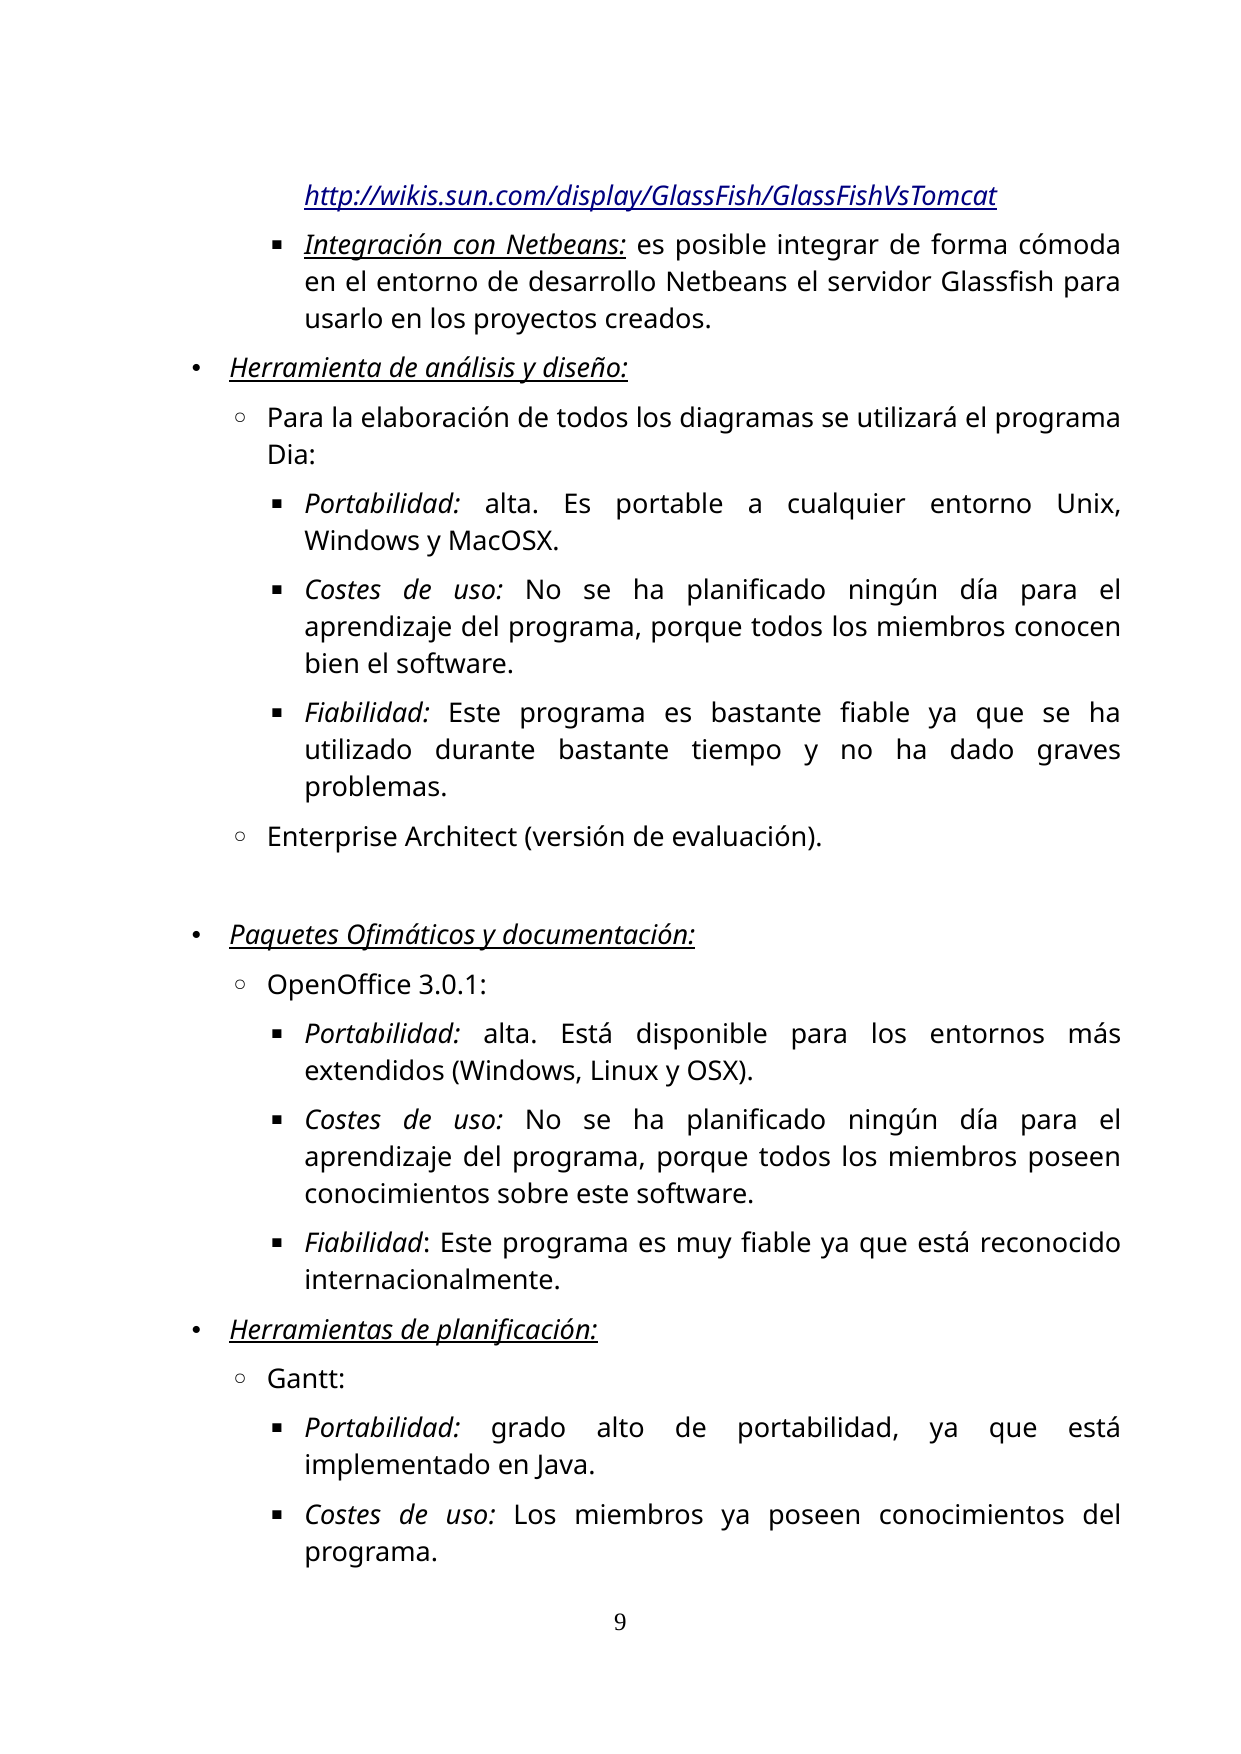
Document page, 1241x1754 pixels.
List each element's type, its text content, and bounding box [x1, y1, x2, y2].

list Portabilidad: alta. Está disponible para los entornos más extendidos (Windows, Linux y OSX). [267, 1014, 1122, 1088]
list Herramientas de planificación: [192, 1310, 1122, 1347]
list Portabilidad: grado alto de portabilidad, ya que está implementado en Java. [267, 1409, 1122, 1483]
list Costes de uso: Los miembros ya poseen conocimientos del programa. [267, 1495, 1122, 1569]
list Fiabilidad: Este programa es bastante fiable ya que se ha utilizado durante bastante tiempo y no ha dado graves problemas. [267, 694, 1122, 804]
list Paquetes Ofimáticos y documentación: [192, 916, 1122, 953]
list OpenOffice 3.0.1: [229, 965, 1122, 1002]
list Portabilidad: alta. Es portable a cualquier entorno Unix, Windows y MacOSX. [267, 484, 1122, 558]
list Costes de uso: No se ha planificado ningún día para el aprendizaje del programa, porque todos los miembros conocen bien el software. [267, 571, 1122, 681]
list Enterprise Architect (versión de evaluación). [229, 817, 1122, 854]
list Costes de uso: No se ha planificado ningún día para el aprendizaje del programa, porque todos los miembros poseen conocimientos sobre este software. [267, 1101, 1122, 1211]
list Gantt: [229, 1359, 1122, 1396]
list Para la elaboración de todos los diagramas se utilizará el programa Dia: [229, 398, 1122, 472]
list http://wikis.sun.com/display/GlassFish/GlassFishVsTomcat [267, 176, 1122, 213]
list Integración con Netbeans: es posible integrar de forma cómoda en el entorno de desarrollo Netbeans el servidor Glassfish para usarlo en los proyectos creados. [267, 226, 1122, 336]
list Herramienta de análisis y diseño: [192, 349, 1122, 386]
list Fiabilidad: Este programa es muy fiable ya que está reconocido internacionalmente. [267, 1224, 1122, 1298]
